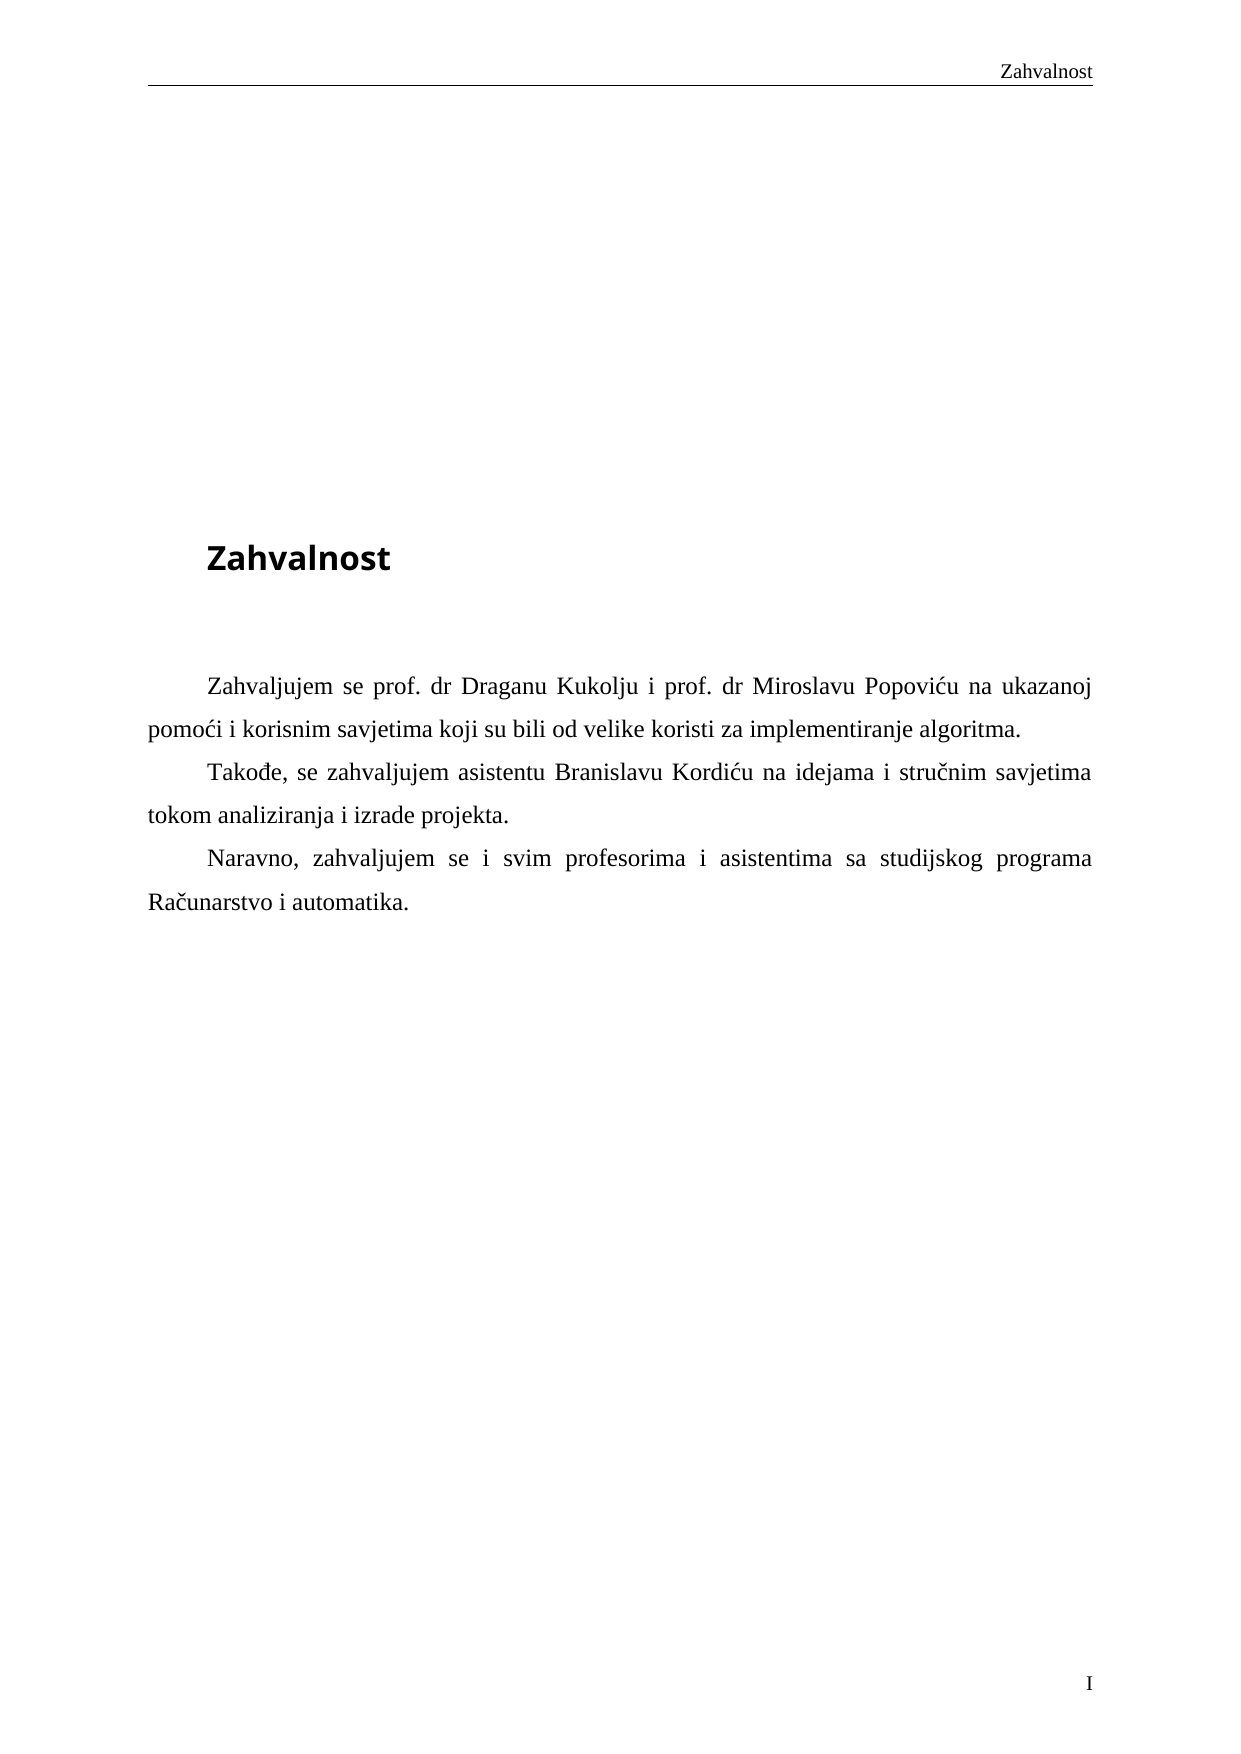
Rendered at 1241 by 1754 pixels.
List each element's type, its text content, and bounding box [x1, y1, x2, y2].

text Naravno, zahvaljujem se i svim profesorima i asistentima sa studijskog programa Računarstvo i automatika. [148, 843, 1093, 915]
text Zahvalnost [148, 535, 1093, 580]
text Zahvaljujem se prof. dr Draganu Kukolju i prof. dr Miroslavu Popoviću na ukazanoj pomoći i korisnim savjetima koji su bili od velike koristi za implementiranje algoritma. [148, 671, 1093, 743]
text Takođe, se zahvaljujem asistentu Branislavu Kordiću na idejama i stručnim savjetima tokom analiziranja i izrade projekta. [148, 757, 1093, 829]
